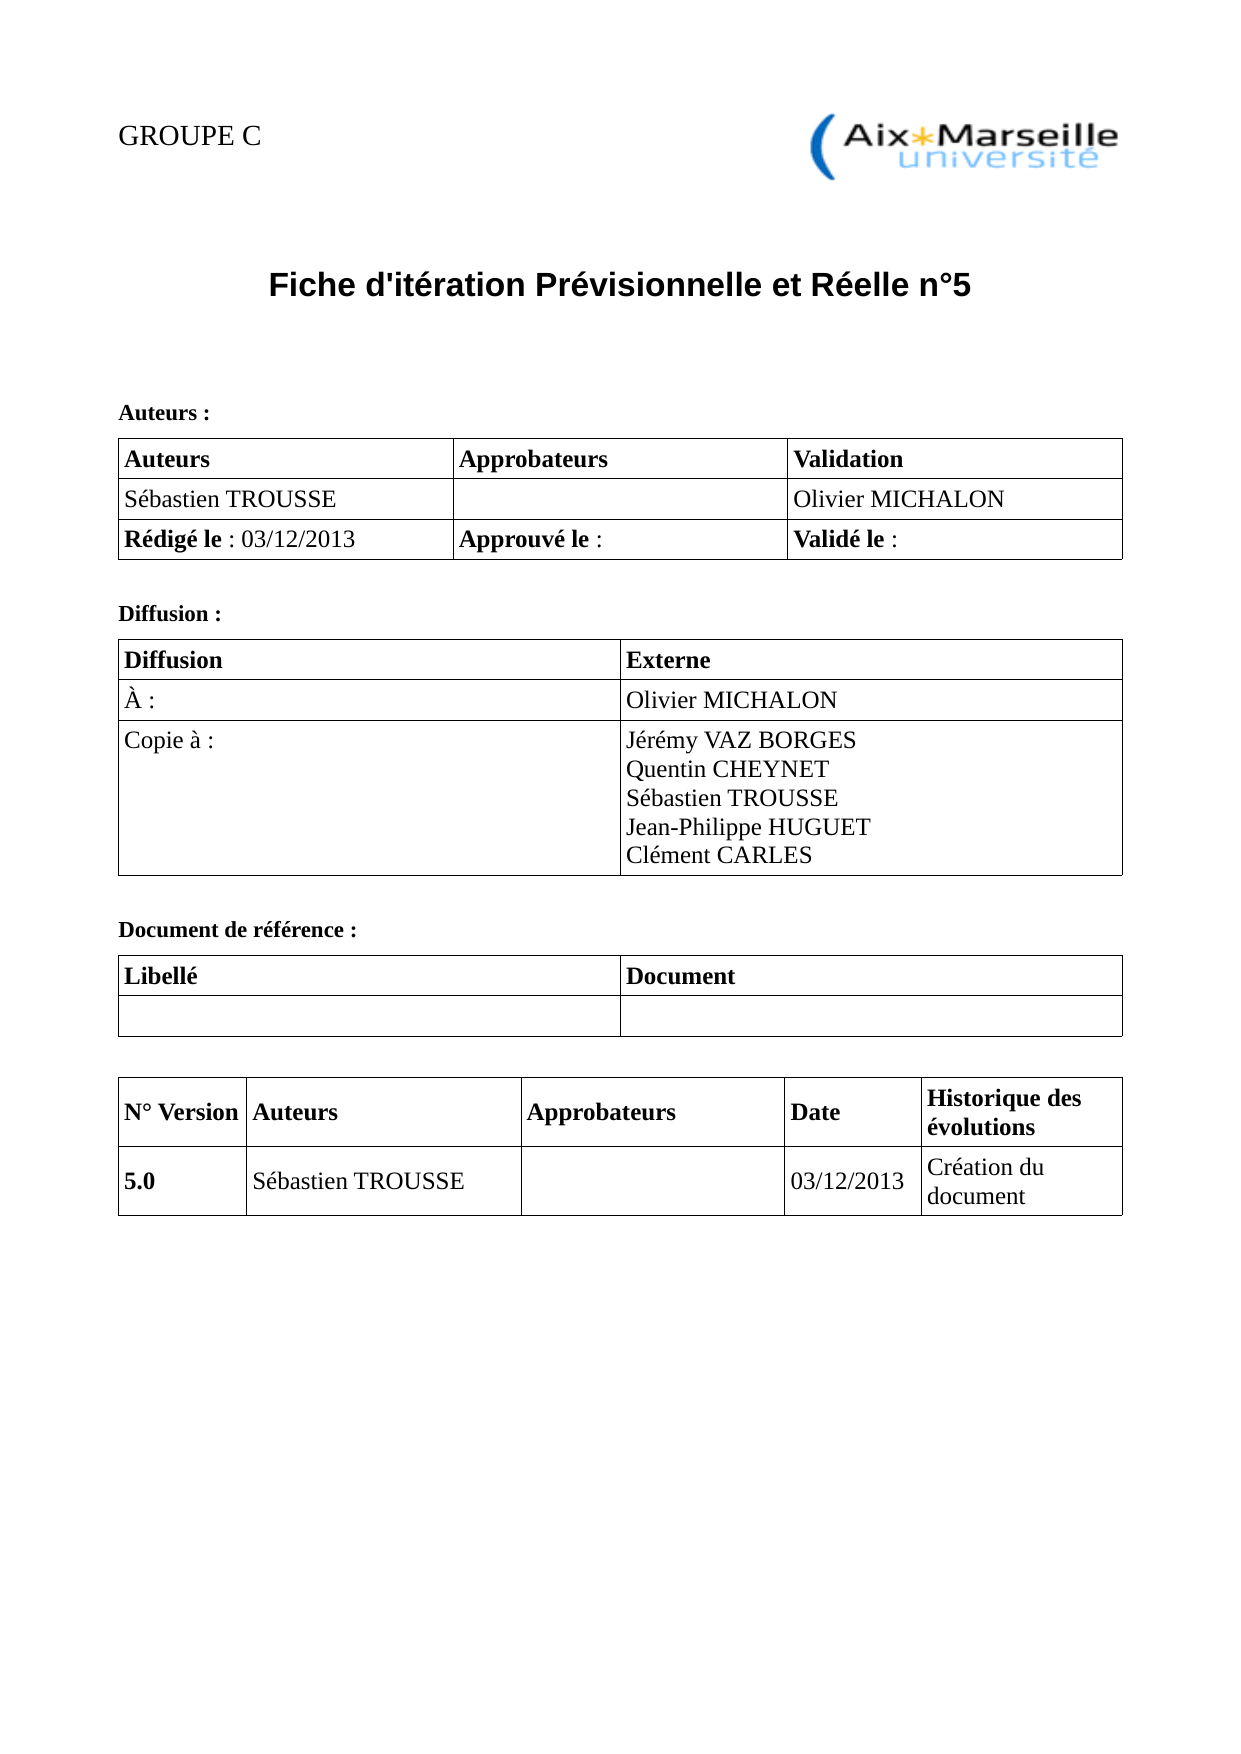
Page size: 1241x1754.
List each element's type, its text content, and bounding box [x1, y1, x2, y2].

table_cell Validé le : [788, 520, 1122, 559]
table_header Approbateurs [454, 439, 787, 478]
text Document de référence : [118, 916, 1122, 943]
table_header Document [621, 956, 1122, 995]
table_cell [522, 1147, 784, 1215]
table_cell Sébastien TROUSSE [119, 479, 453, 518]
table_cell Copie à : [119, 721, 620, 875]
table_cell Olivier MICHALON [788, 479, 1122, 518]
table_header Validation [788, 439, 1122, 478]
table_cell Rédigé le : 03/12/2013 [119, 520, 453, 559]
table_cell À : [119, 680, 620, 719]
subtitle Fiche d'itération Prévisionnelle et Réelle n°5 [118, 265, 1122, 304]
table_header Auteurs [247, 1078, 521, 1146]
table_cell Olivier MICHALON [621, 680, 1122, 719]
table_cell [119, 996, 620, 1036]
table_cell 5.0 [119, 1147, 246, 1215]
table_header Externe [621, 640, 1122, 679]
table_header Diffusion [119, 640, 620, 679]
text GROUPE C [118, 118, 802, 152]
table_cell [621, 996, 1122, 1036]
table_cell Approuvé le : [454, 520, 787, 559]
text Auteurs : [118, 399, 1122, 425]
table_cell Création du document [922, 1147, 1122, 1215]
table_header Historique des évolutions [922, 1078, 1122, 1146]
table_header Approbateurs [522, 1078, 784, 1146]
text Diffusion : [118, 600, 1122, 626]
table_header Date [785, 1078, 921, 1146]
table_cell 03/12/2013 [785, 1147, 921, 1215]
table_cell [454, 479, 787, 518]
table_header N° Version [119, 1078, 246, 1146]
table_cell Sébastien TROUSSE [247, 1147, 521, 1215]
table_cell Jérémy VAZ BORGES Quentin CHEYNET Sébastien TROUSSE Jean-Philippe HUGUET Clément CARLES [621, 721, 1122, 875]
table_header Libellé [119, 956, 620, 995]
table_header Auteurs [119, 439, 453, 478]
